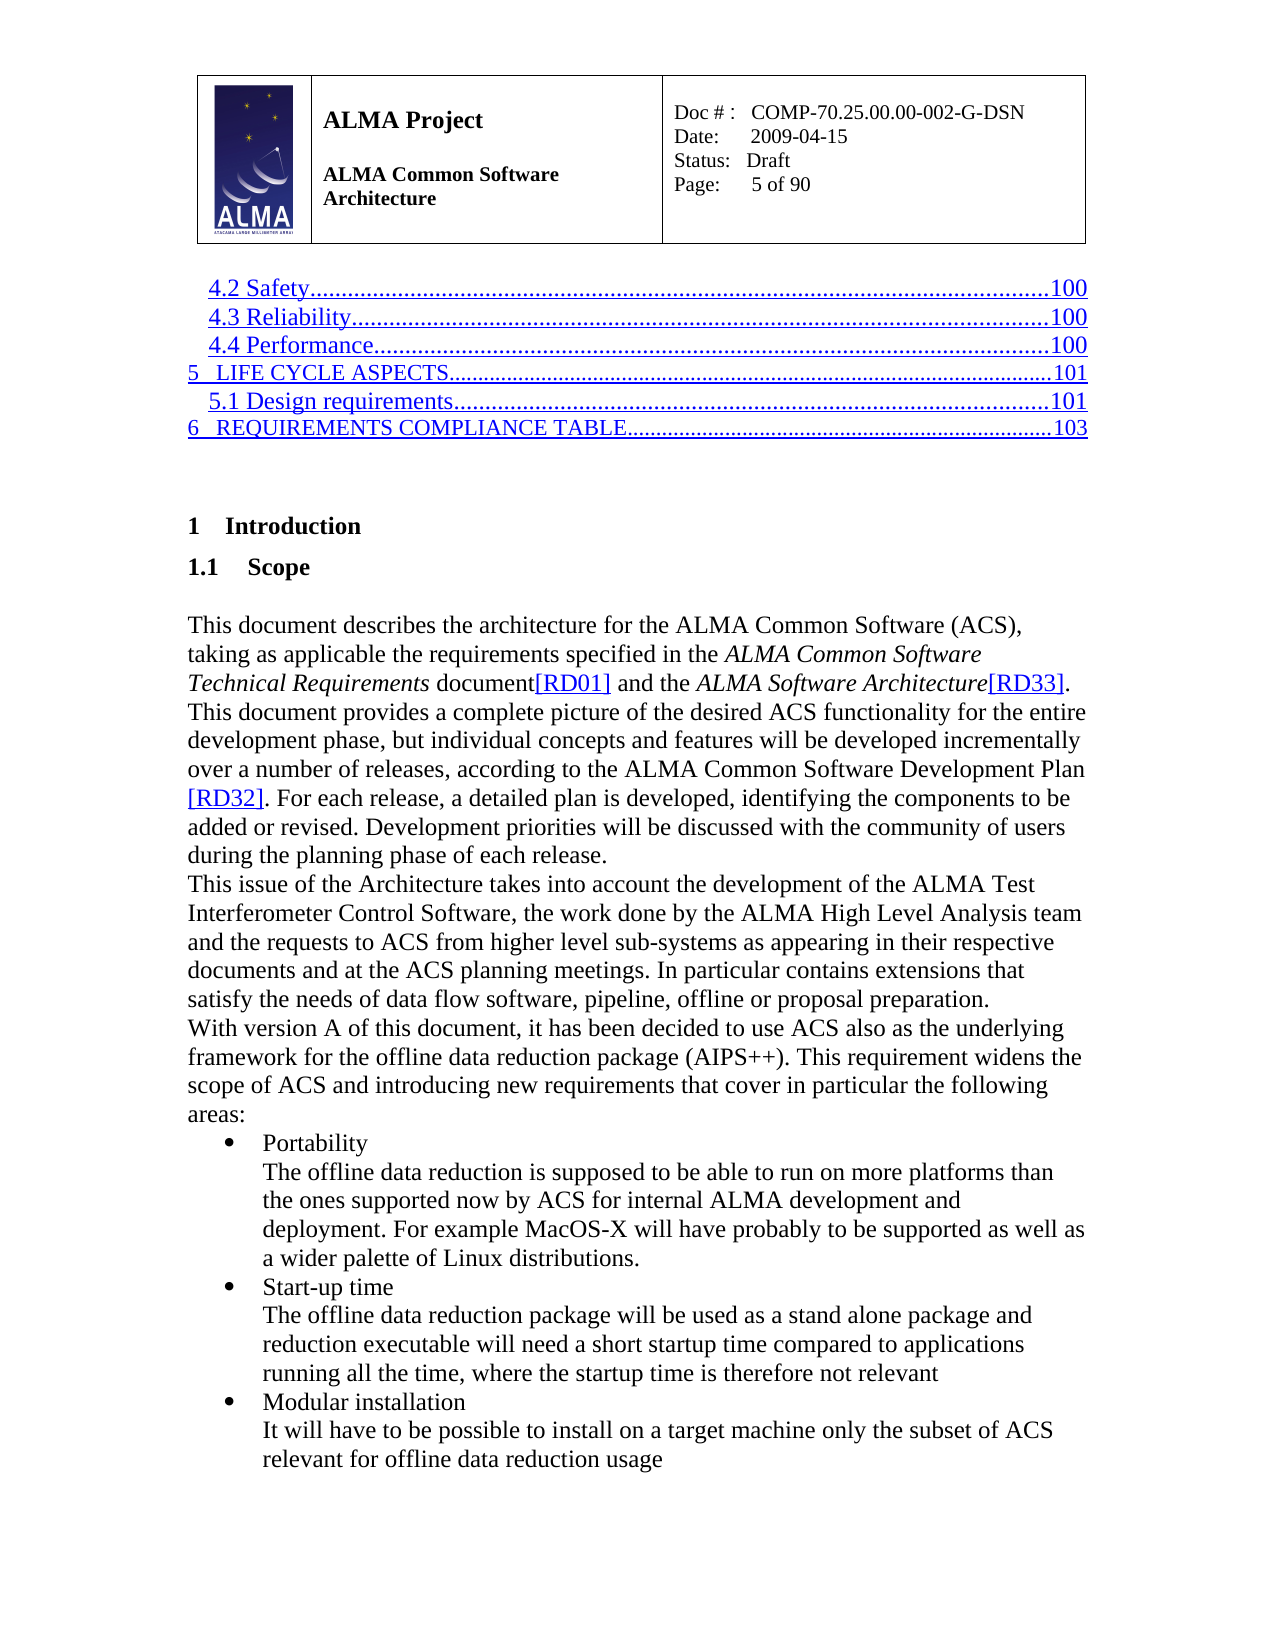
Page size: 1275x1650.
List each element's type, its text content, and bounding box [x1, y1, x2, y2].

list Start-up time The offline data reduction package will be used as a stand alone package and reduction executable will need a short startup time compared to applications running all the time, where the startup time is therefore not relevant [225, 1272, 1087, 1387]
list Modular installation It will have to be possible to install on a target machine only the subset of ACS relevant for offline data reduction usage [225, 1387, 1087, 1473]
text With version A of this document, it has been decided to use ACS also as the underlying framework for the offline data reduction package (AIPS++). This requirement widens the scope of ACS and introducing new requirements that cover in particular the following areas: [187, 1013, 1087, 1128]
text 5 Life cycle aspects 101 [187, 359, 1087, 382]
text This issue of the Architecture takes into account the development of the ALMA Test Interferometer Control Software, the work done by the ALMA High Level Analysis team and the requests to ACS from higher level sub-systems as appearing in their respective documents and at the ACS planning meetings. In particular contains extensions that satisfy the needs of data flow software, pipeline, offline or proposal preparation. [187, 869, 1087, 1013]
text 4.3 Reliability 100 [208, 302, 1087, 327]
text 4.2 Safety 100 [208, 273, 1087, 298]
text 5.1 Design requirements 101 [208, 386, 1087, 411]
list Portability The offline data reduction is supposed to be able to run on more platforms than the ones supported now by ACS for internal ALMA development and deployment. For example MacOS-X will have probably to be supported as well as a wider palette of Linux distributions. [225, 1128, 1087, 1272]
picture [214, 85, 293, 235]
text This document provides a complete picture of the desired ACS functionality for the entire development phase, but individual concepts and features will be developed incrementally over a number of releases, according to the ALMA Common Software Development Plan [RD32]. For each release, a detailed plan is developed, identifying the components to be added or revised. Development priorities will be discussed with the community of users during the planning phase of each release. [187, 697, 1087, 869]
text 4.4 Performance 100 [208, 331, 1087, 356]
subtitle Scope [187, 552, 1087, 581]
subtitle Introduction [187, 511, 1087, 540]
text This document describes the architecture for the ALMA Common Software (ACS), taking as applicable the requirements specified in the ALMA Common Software Technical Requirements document[RD01] and the ALMA Software Architecture[RD33]. [187, 610, 1087, 697]
text 6 Requirements Compliance Table 103 [187, 414, 1087, 437]
